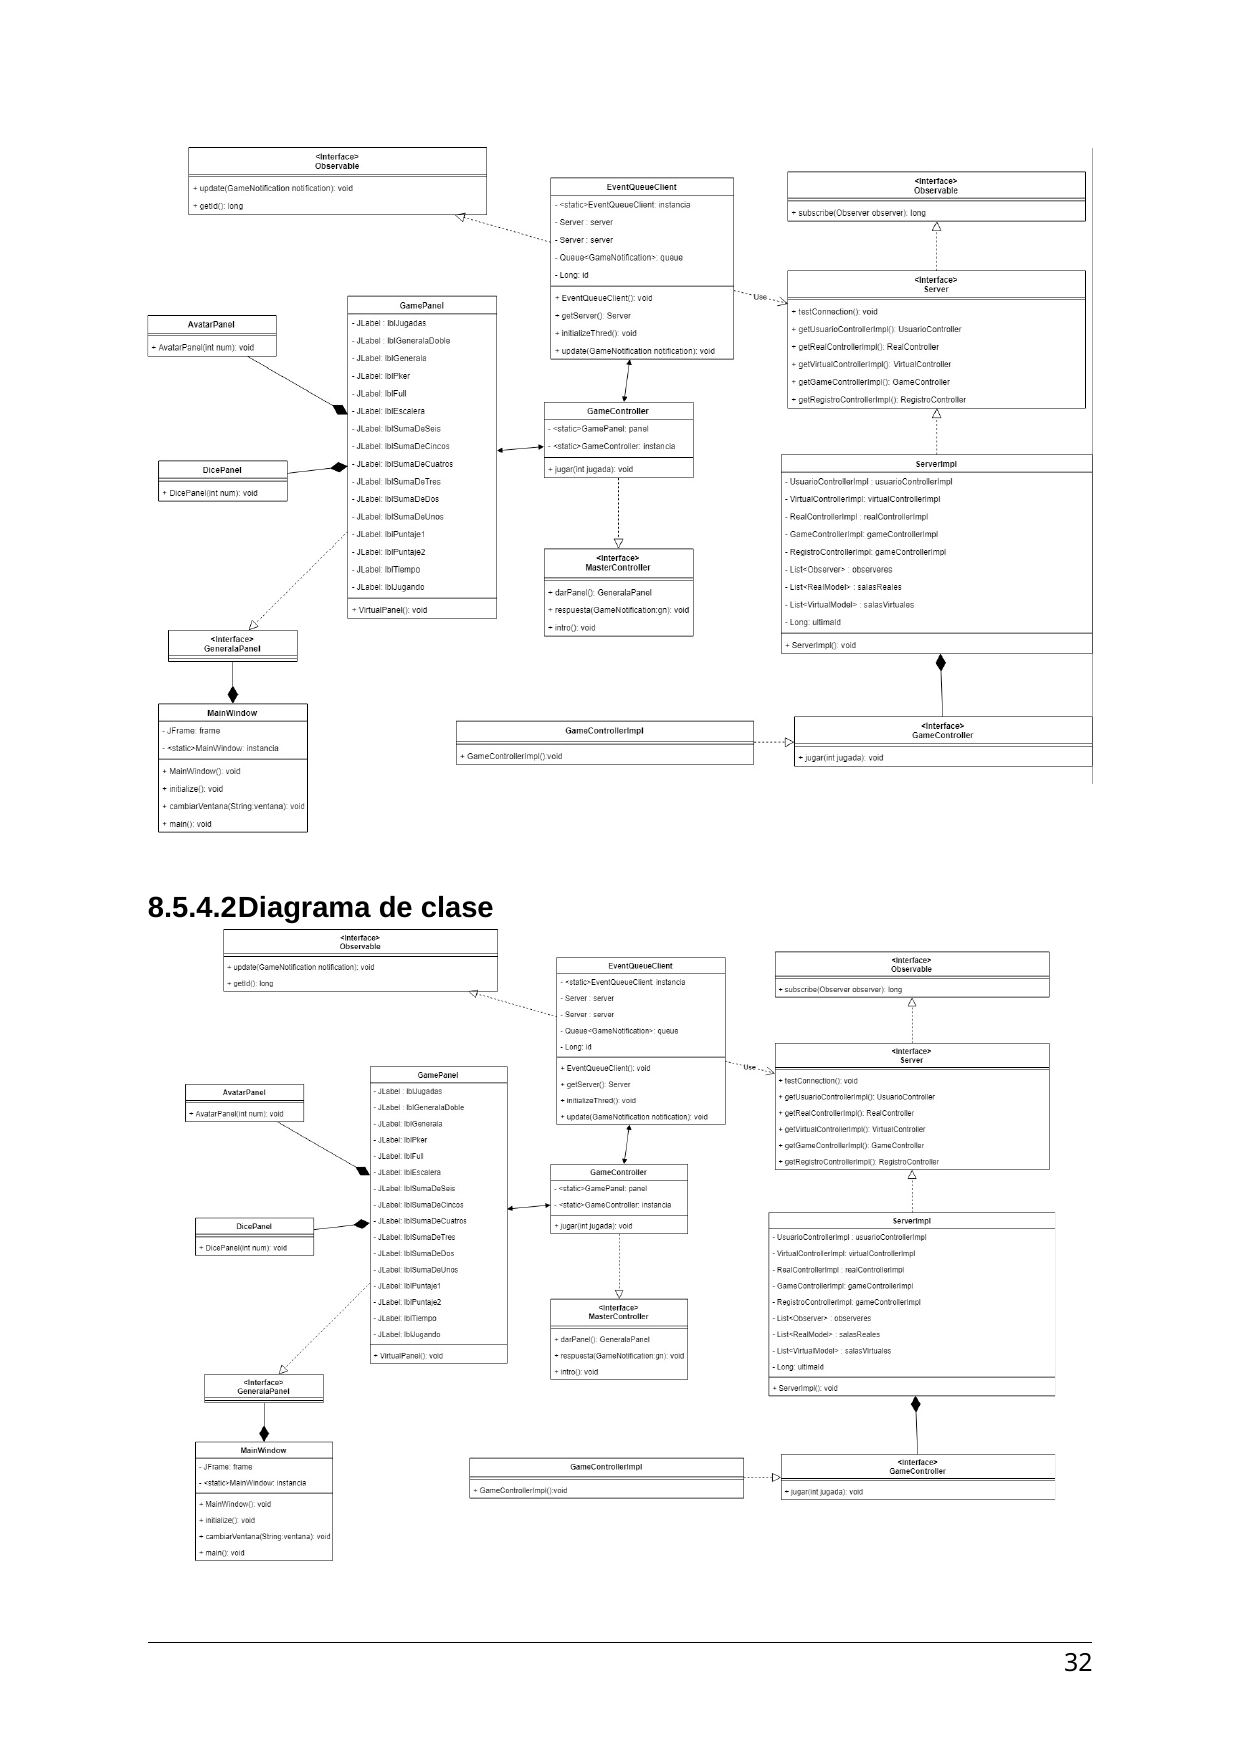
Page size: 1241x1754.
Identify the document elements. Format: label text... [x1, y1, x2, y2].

picture [147, 147, 1093, 834]
picture [185, 929, 1055, 1562]
subtitle Diagrama de clase [148, 890, 1092, 923]
